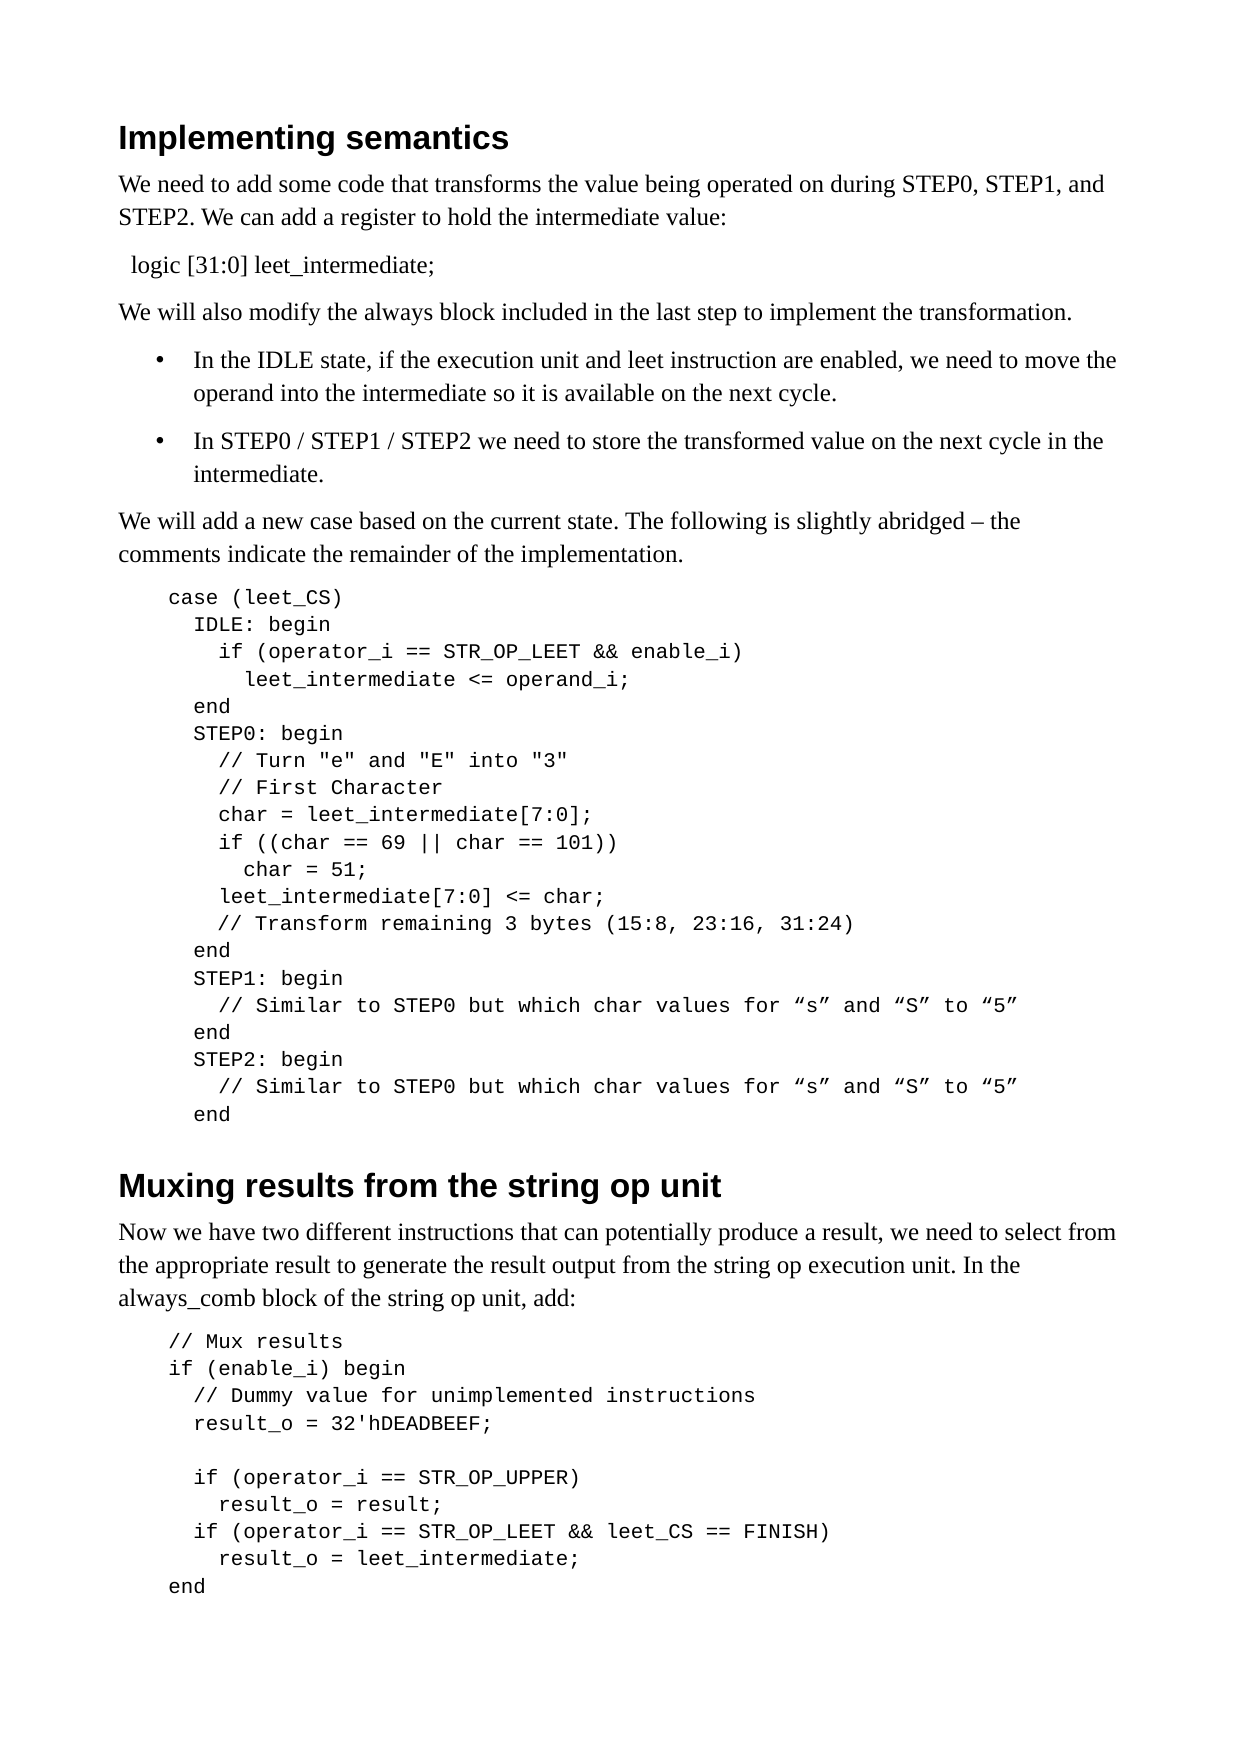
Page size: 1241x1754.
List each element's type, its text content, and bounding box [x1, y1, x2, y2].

list In the IDLE state, if the execution unit and leet instruction are enabled, we need to move the operand into the intermediate so it is available on the next cycle. [156, 345, 1122, 407]
list In STEP0 / STEP1 / STEP2 we need to store the transformed value on the next cycle in the intermediate. [156, 426, 1122, 487]
text case (leet_CS) IDLE: begin if (operator_i == STR_OP_LEET && enable_i) leet_intermediate <= operand_i; end STEP0: begin // Turn "e" and "E" into "3" // First Character char = leet_intermediate[7:0]; if ((char == 69 || char == 101)) char = 51; leet_intermediate[7:0] <= char; // Transform remaining 3 bytes (15:8, 23:16, 31:24) end STEP1: begin // Similar to STEP0 but which char values for “s” and “S” to “5” end STEP2: begin // Similar to STEP0 but which char values for “s” and “S” to “5” end [118, 587, 1122, 1127]
text We will also modify the always block included in the last step to implement the transformation. [118, 297, 1122, 326]
text We need to add some code that transforms the value being operated on during STEP0, STEP1, and STEP2. We can add a register to hold the intermediate value: [118, 169, 1122, 231]
text Now we have two different instructions that can potentially produce a result, we need to select from the appropriate result to generate the result output from the string op execution unit. In the always_comb block of the string op unit, add: [118, 1217, 1122, 1312]
subtitle Muxing results from the string op unit [118, 1166, 1122, 1205]
subtitle Implementing semantics [118, 118, 1122, 157]
text logic [31:0] leet_intermediate; [118, 250, 1122, 279]
text We will add a new case based on the current state. The following is slightly abridged – the comments indicate the remainder of the implementation. [118, 506, 1122, 568]
text // Mux results if (enable_i) begin // Dummy value for unimplemented instructions result_o = 32'hDEADBEEF; if (operator_i == STR_OP_UPPER) result_o = result; if (operator_i == STR_OP_LEET && leet_CS == FINISH) result_o = leet_intermediate; end [118, 1331, 1122, 1599]
